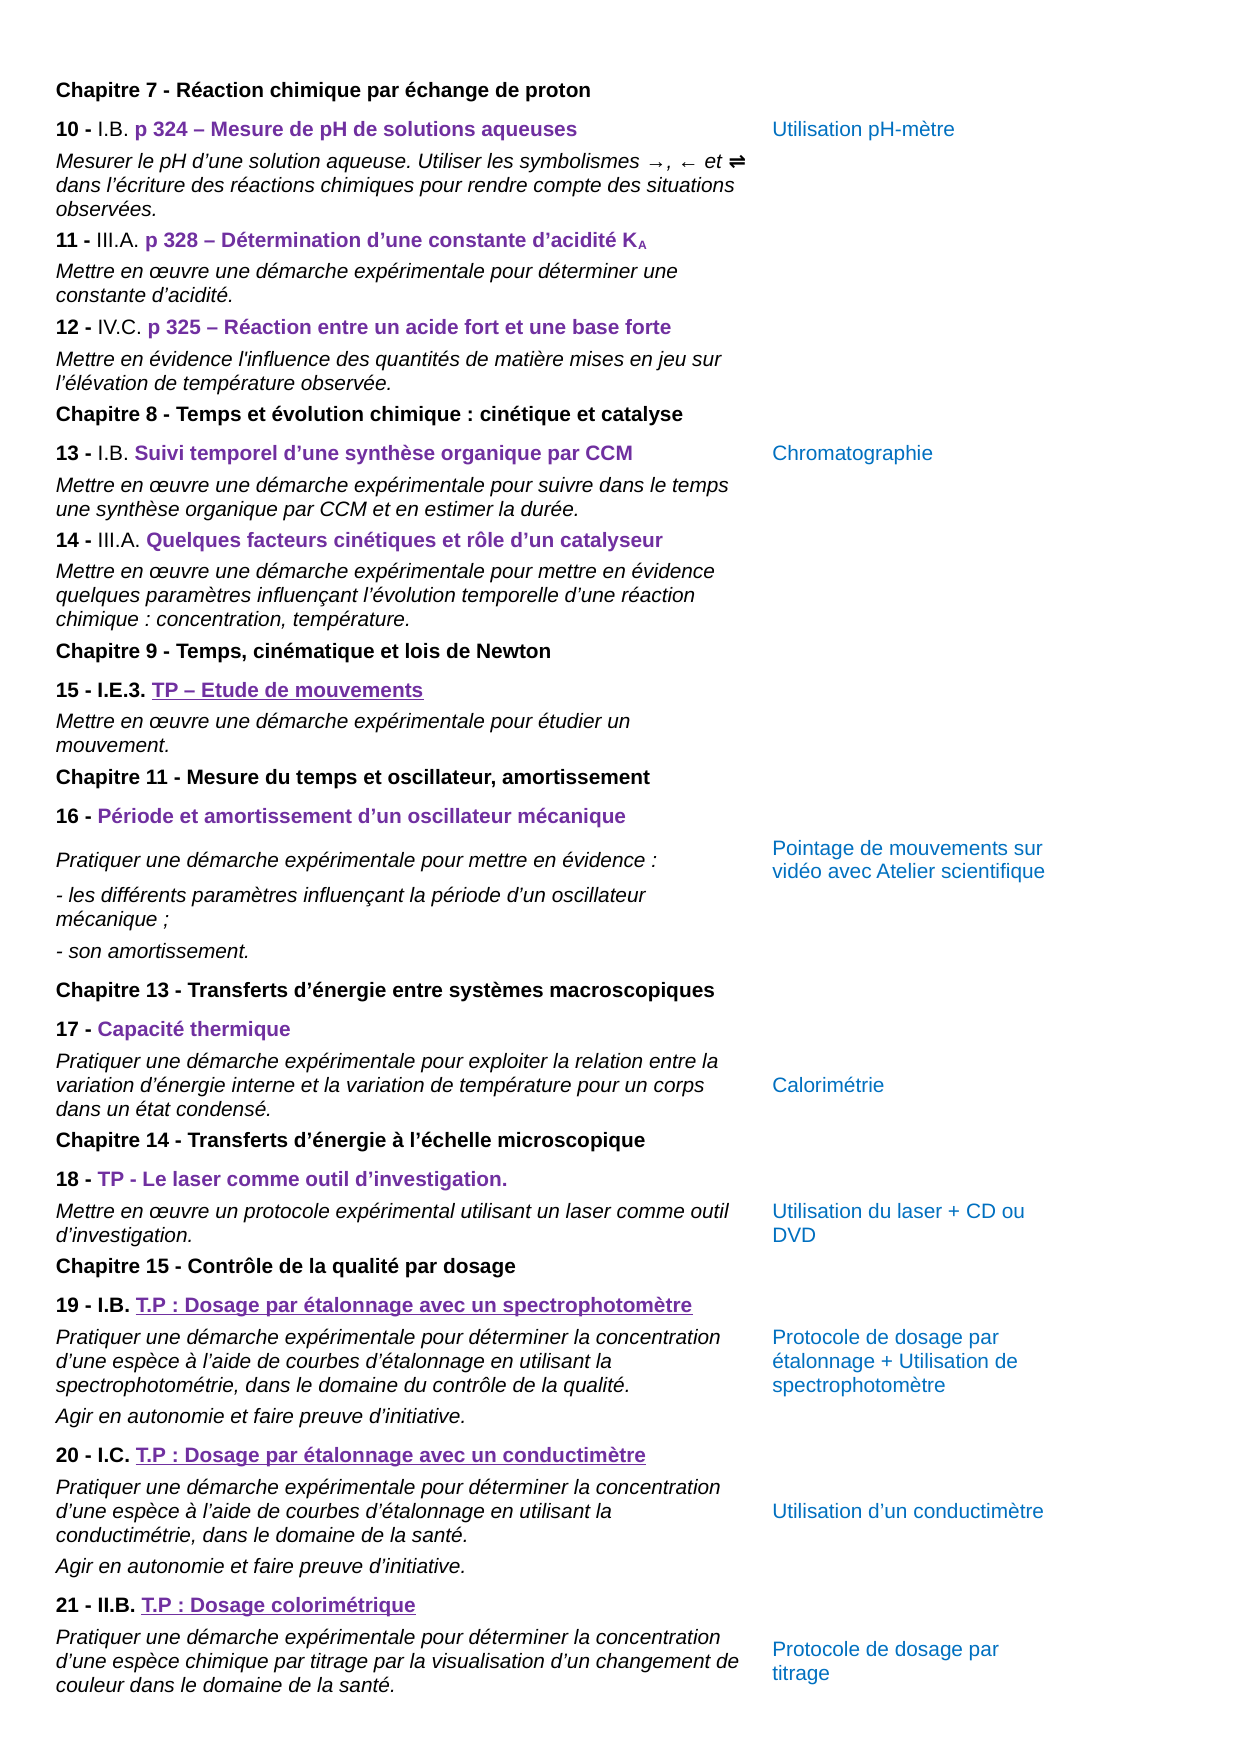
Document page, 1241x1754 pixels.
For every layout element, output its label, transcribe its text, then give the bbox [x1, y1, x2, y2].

table_cell [1074, 433, 1196, 472]
table_cell [761, 883, 1074, 931]
table_cell Pointage de mouvements sur vidéo avec Atelier scientifique [761, 835, 1074, 883]
table_cell Mettre en œuvre une démarche expérimentale pour suivre dans le temps une synthèse organique par CCM et en estimer la durée. [44, 473, 761, 520]
table_cell Pratiquer une démarche expérimentale pour exploiter la relation entre la variation d’énergie interne et la variation de température pour un corps dans un état condensé. [44, 1049, 761, 1120]
table_cell [761, 1435, 1074, 1474]
table_cell [1074, 1246, 1196, 1285]
table_cell [1074, 1625, 1196, 1696]
table_cell [761, 931, 1074, 970]
table_cell [1074, 883, 1196, 931]
table_cell [1074, 220, 1196, 259]
table_cell [761, 259, 1074, 307]
table_cell [761, 1546, 1074, 1585]
table_cell [1074, 970, 1196, 1009]
table_cell 20 - I.C. T.P : Dosage par étalonnage avec un conductimètre [44, 1435, 761, 1474]
table_cell [761, 1396, 1074, 1435]
table_cell [1074, 520, 1196, 559]
table_cell [761, 970, 1074, 1009]
table_cell [761, 346, 1074, 394]
table_cell [761, 1009, 1074, 1048]
table_cell Mettre en œuvre un protocole expérimental utilisant un laser comme outil d’investigation. [44, 1199, 761, 1246]
table_cell [761, 631, 1074, 670]
table_cell - les différents paramètres influençant la période d’un oscillateur mécanique ; [44, 883, 761, 931]
table_cell 10 - I.B. p 324 – Mesure de pH de solutions aqueuses [44, 109, 761, 148]
table_cell Agir en autonomie et faire preuve d’initiative. [44, 1546, 761, 1585]
table_cell [1074, 757, 1196, 796]
table_cell [1074, 109, 1196, 148]
table_cell [1074, 346, 1196, 394]
table_cell Chromatographie [761, 433, 1074, 472]
table_cell Chapitre 11 - Mesure du temps et oscillateur, amortissement [44, 757, 761, 796]
table_cell 19 - I.B. T.P : Dosage par étalonnage avec un spectrophotomètre [44, 1285, 761, 1324]
table_cell [1074, 70, 1196, 109]
table_cell Chapitre 7 - Réaction chimique par échange de proton [44, 70, 761, 109]
table_cell [1074, 259, 1196, 307]
table_cell [1074, 1159, 1196, 1198]
table_cell Pratiquer une démarche expérimentale pour déterminer la concentration d’une espèce à l’aide de courbes d’étalonnage en utilisant la spectrophotométrie, dans le domaine du contrôle de la qualité. [44, 1325, 761, 1396]
table_cell Agir en autonomie et faire preuve d’initiative. [44, 1396, 761, 1435]
table_cell [761, 394, 1074, 433]
table_cell Chapitre 14 - Transferts d’énergie à l’échelle microscopique [44, 1120, 761, 1159]
table_cell [761, 709, 1074, 757]
table_cell Chapitre 9 - Temps, cinématique et lois de Newton [44, 631, 761, 670]
table_cell [1074, 1396, 1196, 1435]
table_cell 17 - Capacité thermique [44, 1009, 761, 1048]
table_cell [761, 670, 1074, 709]
table_cell [1074, 559, 1196, 631]
table_cell [1074, 709, 1196, 757]
table_cell Utilisation pH-mètre [761, 109, 1074, 148]
table_cell [1074, 307, 1196, 346]
table_cell [761, 307, 1074, 346]
table_cell [1074, 1285, 1196, 1324]
table_cell Mettre en œuvre une démarche expérimentale pour déterminer une constante d’acidité. [44, 259, 761, 307]
table_cell [1074, 1546, 1196, 1585]
table_cell [761, 520, 1074, 559]
table_cell Pratiquer une démarche expérimentale pour mettre en évidence : [44, 835, 761, 883]
table_cell [1074, 149, 1196, 220]
table_cell [761, 796, 1074, 835]
table_cell Pratiquer une démarche expérimentale pour déterminer la concentration d’une espèce chimique par titrage par la visualisation d’un changement de couleur dans le domaine de la santé. [44, 1625, 761, 1696]
table_cell [1074, 1325, 1196, 1396]
table_cell [1074, 670, 1196, 709]
table_cell 16 - Période et amortissement d’un oscillateur mécanique [44, 796, 761, 835]
table_cell 14 - III.A. Quelques facteurs cinétiques et rôle d’un catalyseur [44, 520, 761, 559]
table_cell Utilisation d’un conductimètre [761, 1475, 1074, 1546]
table_cell Mettre en évidence l'influence des quantités de matière mises en jeu sur l’élévation de température observée. [44, 346, 761, 394]
table_cell [1074, 631, 1196, 670]
table_cell - son amortissement. [44, 931, 761, 970]
table_cell [761, 1246, 1074, 1285]
table_cell 13 - I.B. Suivi temporel d’une synthèse organique par CCM [44, 433, 761, 472]
table_cell [761, 473, 1074, 520]
table_cell Chapitre 15 - Contrôle de la qualité par dosage [44, 1246, 761, 1285]
table_cell [1074, 394, 1196, 433]
table_cell 21 - II.B. T.P : Dosage colorimétrique [44, 1585, 761, 1624]
table_cell 18 - TP - Le laser comme outil d’investigation. [44, 1159, 761, 1198]
table_cell Protocole de dosage par étalonnage + Utilisation de spectrophotomètre [761, 1325, 1074, 1396]
table_cell [761, 70, 1074, 109]
table_cell [1074, 931, 1196, 970]
table_cell Chapitre 13 - Transferts d’énergie entre systèmes macroscopiques [44, 970, 761, 1009]
table_cell [1074, 1475, 1196, 1546]
table_cell Protocole de dosage par titrage [761, 1625, 1074, 1696]
table_cell Mesurer le pH d’une solution aqueuse. Utiliser les symbolismes →, ← et ⇌ dans l’écriture des réactions chimiques pour rendre compte des situations observées. [44, 149, 761, 220]
table_cell [1074, 1199, 1196, 1246]
table_cell [1074, 1009, 1196, 1048]
table_cell [1074, 796, 1196, 835]
table_cell [1074, 1435, 1196, 1474]
table_cell [761, 1585, 1074, 1624]
table_cell [1074, 1585, 1196, 1624]
table_cell 15 - I.E.3. TP – Etude de mouvements [44, 670, 761, 709]
table_cell [1074, 1049, 1196, 1120]
table_cell Mettre en œuvre une démarche expérimentale pour étudier un mouvement. [44, 709, 761, 757]
table_cell Chapitre 8 - Temps et évolution chimique : cinétique et catalyse [44, 394, 761, 433]
table_cell [761, 1159, 1074, 1198]
table_cell [761, 559, 1074, 631]
table_cell [761, 149, 1074, 220]
table_cell [761, 1120, 1074, 1159]
table_cell [1074, 473, 1196, 520]
table_cell Pratiquer une démarche expérimentale pour déterminer la concentration d’une espèce à l’aide de courbes d’étalonnage en utilisant la conductimétrie, dans le domaine de la santé. [44, 1475, 761, 1546]
table_cell [761, 220, 1074, 259]
table_cell 11 - III.A. p 328 – Détermination d’une constante d’acidité KA [44, 220, 761, 259]
table_cell 12 - IV.C. p 325 – Réaction entre un acide fort et une base forte [44, 307, 761, 346]
table_cell [1074, 835, 1196, 883]
table_cell [761, 1285, 1074, 1324]
table_cell [761, 757, 1074, 796]
table_cell Utilisation du laser + CD ou DVD [761, 1199, 1074, 1246]
table_cell Calorimétrie [761, 1049, 1074, 1120]
table_cell [1074, 1120, 1196, 1159]
table_cell Mettre en œuvre une démarche expérimentale pour mettre en évidence quelques paramètres influençant l’évolution temporelle d’une réaction chimique : concentration, température. [44, 559, 761, 631]
